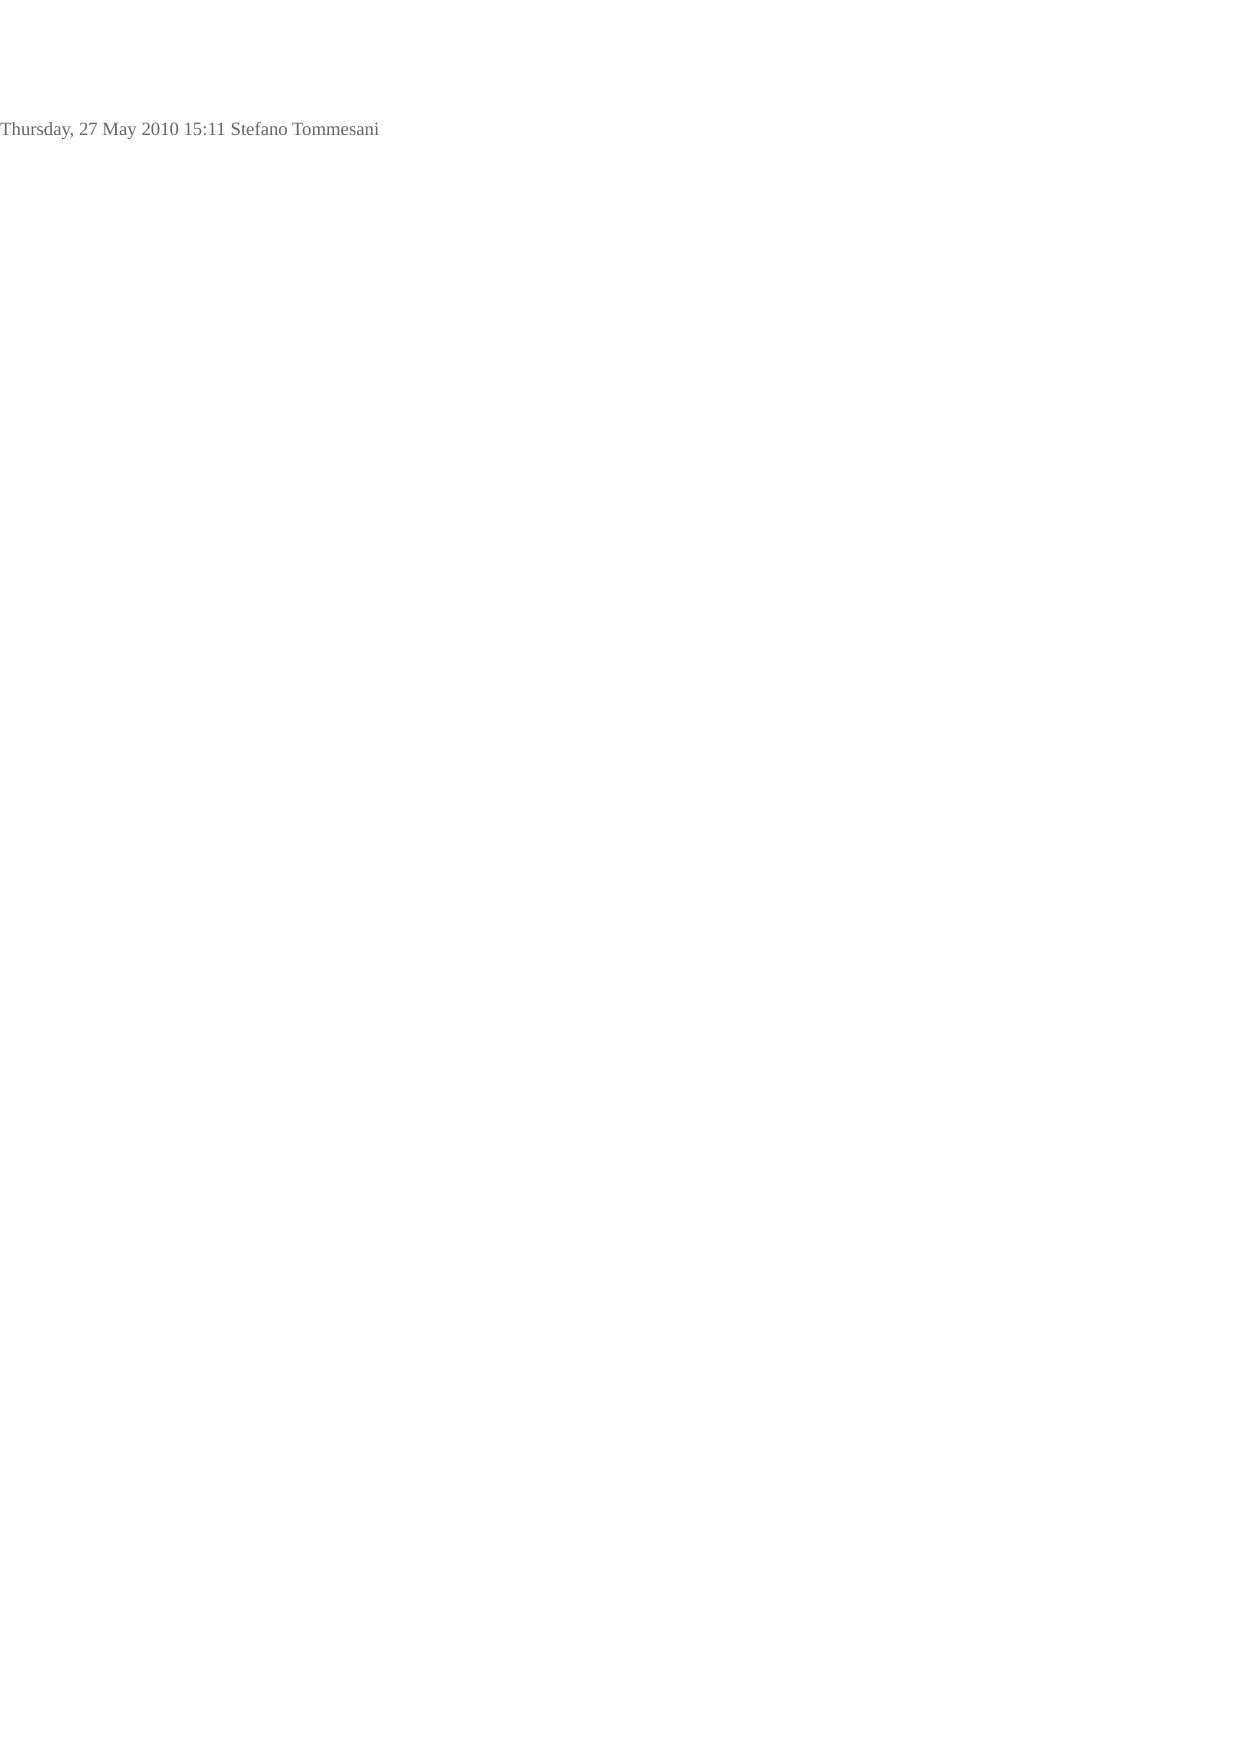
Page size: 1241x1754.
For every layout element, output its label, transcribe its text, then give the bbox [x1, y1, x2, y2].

text Thursday, 27 May 2010 15:11 Stefano Tommesani [0, 118, 1240, 140]
